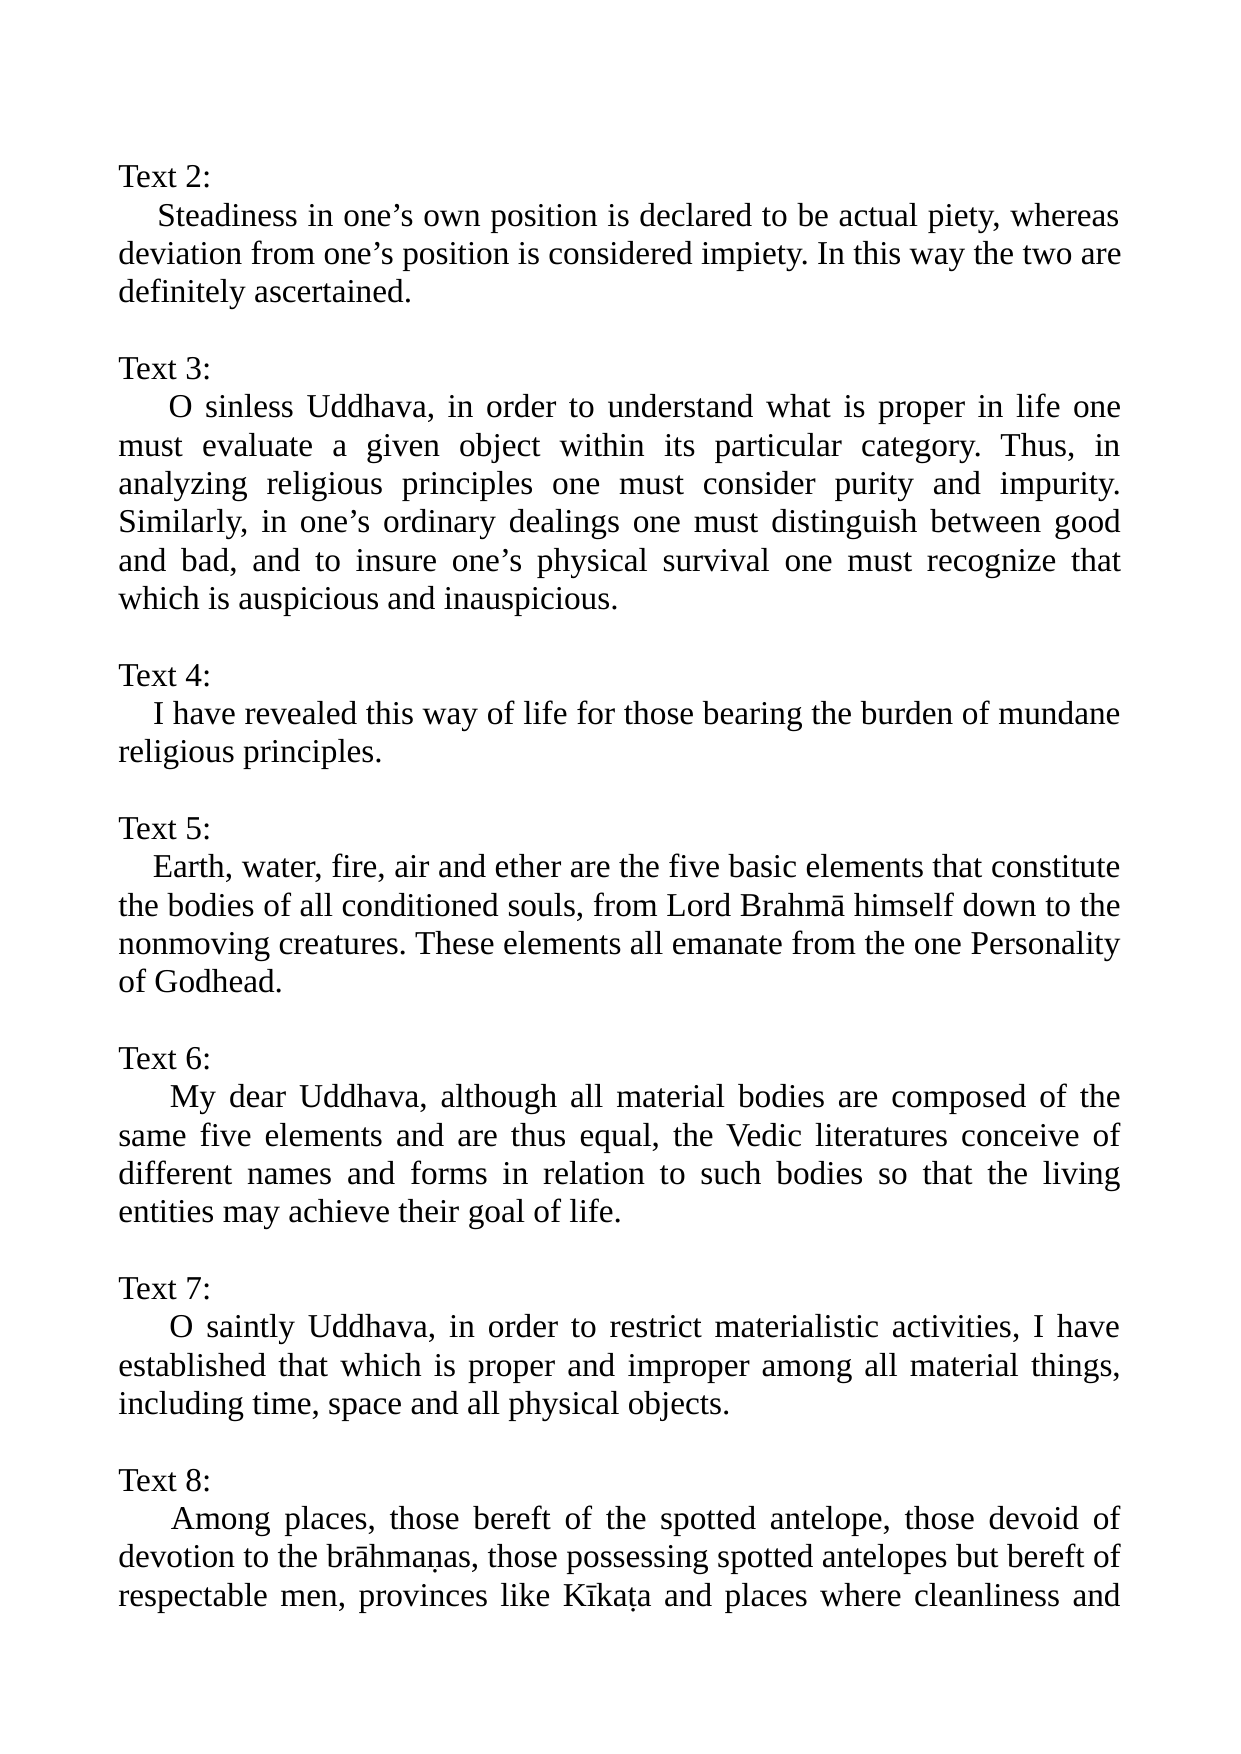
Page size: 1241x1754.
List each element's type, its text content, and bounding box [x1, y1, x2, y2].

text I have revealed this way of life for those bearing the burden of mundane religious principles. [118, 693, 1122, 770]
text O saintly Uddhava, in order to restrict materialistic activities, I have established that which is proper and improper among all material things, including time, space and all physical objects. [118, 1306, 1122, 1421]
text Text 6: [118, 1038, 1122, 1076]
text Earth, water, fire, air and ether are the five basic elements that constitute the bodies of all conditioned souls, from Lord Brahmā himself down to the nonmoving creatures. These elements all emanate from the one Personality of Godhead. [118, 846, 1122, 1000]
text Steadiness in one’s own position is declared to be actual piety, whereas deviation from one’s position is considered impiety. In this way the two are definitely ascertained. [118, 195, 1122, 310]
text Text 4: [118, 655, 1122, 693]
text Text 3: [118, 348, 1122, 386]
text Text 7: [118, 1268, 1122, 1306]
text Text 2: [118, 156, 1122, 195]
text My dear Uddhava, although all material bodies are composed of the same five elements and are thus equal, the Vedic literatures conceive of different names and forms in relation to such bodies so that the living entities may achieve their goal of life. [118, 1076, 1122, 1230]
text O sinless Uddhava, in order to understand what is proper in life one must evaluate a given object within its particular category. Thus, in analyzing religious principles one must consider purity and impurity. Similarly, in one’s ordinary dealings one must distinguish between good and bad, and to insure one’s physical survival one must recognize that which is auspicious and inauspicious. [118, 386, 1122, 616]
text Text 8: [118, 1460, 1122, 1498]
text Text 5: [118, 808, 1122, 846]
text Among places, those bereft of the spotted antelope, those devoid of devotion to the brāhmaṇas, those possessing spotted antelopes but bereft of respectable men, provinces like Kīkaṭa and places where cleanliness and [118, 1498, 1122, 1613]
